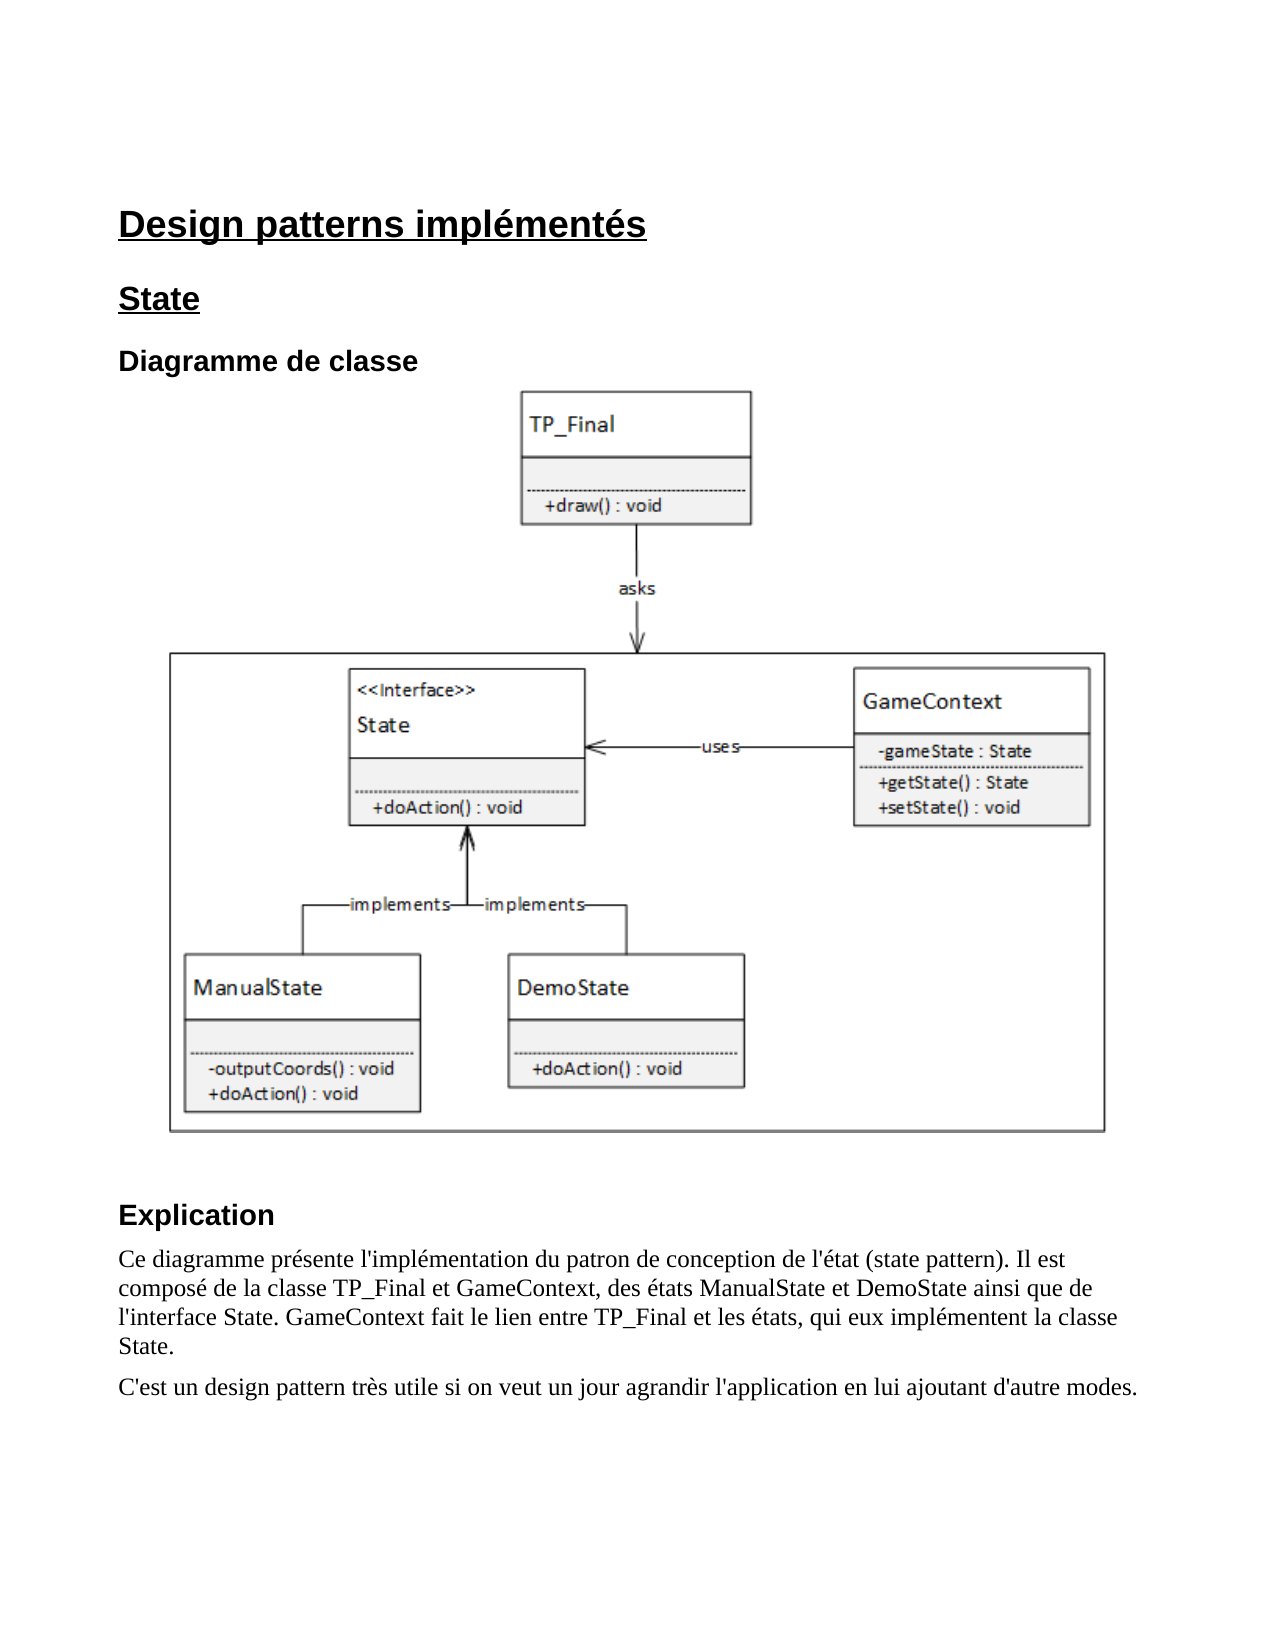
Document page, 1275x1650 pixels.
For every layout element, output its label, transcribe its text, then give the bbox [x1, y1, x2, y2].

subtitle State [118, 278, 1157, 317]
subtitle Explication [118, 1198, 1157, 1232]
picture [168, 390, 1107, 1133]
text C'est un design pattern très utile si on veut un jour agrandir l'application en lui ajoutant d'autre modes. [118, 1372, 1157, 1401]
text Ce diagramme présente l'implémentation du patron de conception de l'état (state pattern). Il est composé de la classe TP_Final et GameContext, des états ManualState et DemoState ainsi que de l'interface State. GameContext fait le lien entre TP_Final et les états, qui eux implémentent la classe State. [118, 1244, 1157, 1359]
subtitle Diagramme de classe [118, 344, 1157, 378]
subtitle Design patterns implémentés [118, 201, 1157, 245]
